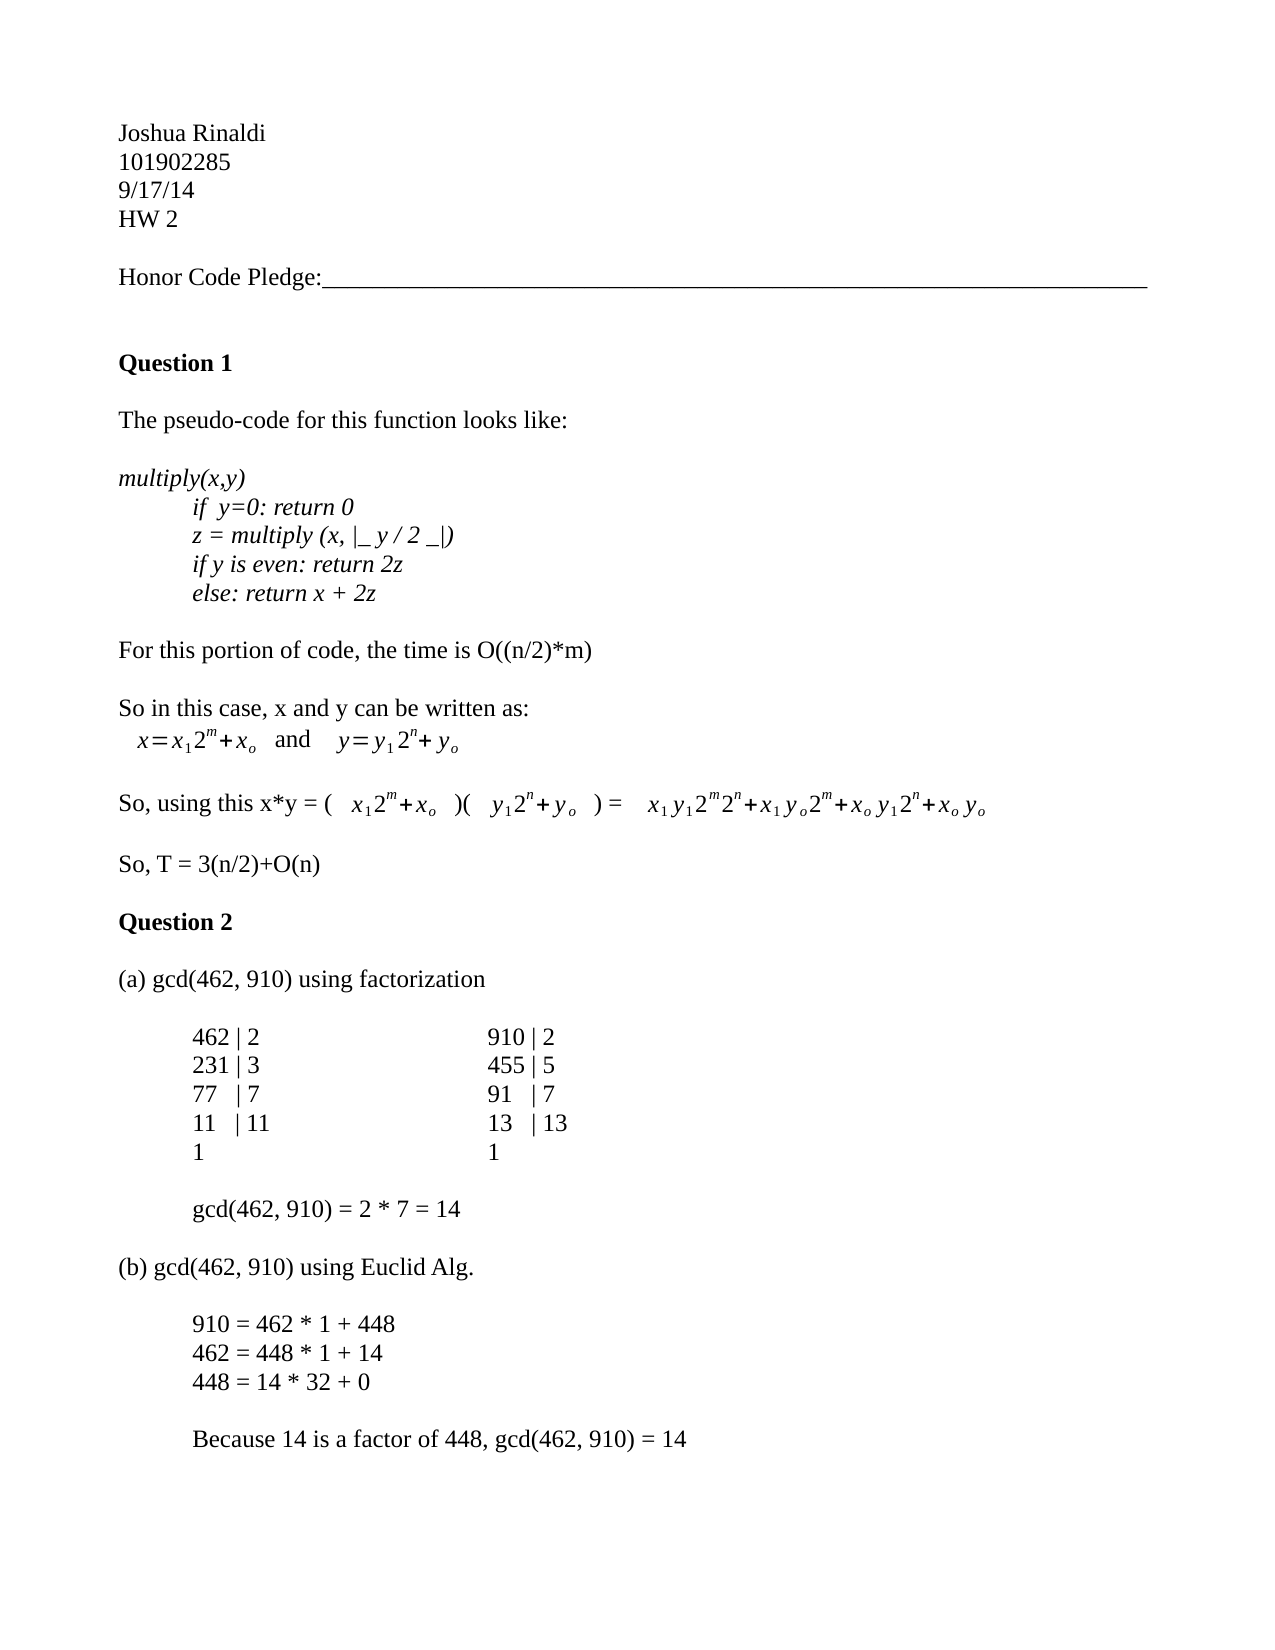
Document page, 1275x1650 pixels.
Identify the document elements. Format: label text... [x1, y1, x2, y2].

text 101902285 [118, 147, 1157, 176]
text (a) gcd(462, 910) using factorization [118, 964, 1157, 993]
text Question 1 [118, 348, 1157, 377]
text gcd(462, 910) = 2 * 7 = 14 [118, 1194, 1157, 1223]
text else: return x + 2z [118, 578, 1157, 607]
text 462 = 448 * 1 + 14 [118, 1338, 1157, 1367]
text So in this case, x and y can be written as: [118, 693, 1157, 722]
text 231 | 3 455 | 5 [118, 1051, 1157, 1079]
text (b) gcd(462, 910) using Euclid Alg. [118, 1252, 1157, 1281]
text Joshua Rinaldi [118, 118, 1157, 147]
text if y=0: return 0 [118, 492, 1157, 521]
text 910 = 462 * 1 + 448 [118, 1309, 1157, 1338]
text The pseudo-code for this function looks like: [118, 406, 1157, 434]
text HW 2 [118, 204, 1157, 233]
text if y is even: return 2z [118, 549, 1157, 578]
text So, T = 3(n/2)+O(n) [118, 849, 1157, 878]
text 448 = 14 * 32 + 0 [118, 1367, 1157, 1396]
text For this portion of code, the time is O((n/2)*m) [118, 636, 1157, 664]
text Because 14 is a factor of 448, gcd(462, 910) = 14 [118, 1424, 1157, 1453]
text multiply(x,y) [118, 463, 1157, 492]
text Honor Code Pledge:__________________________________________________________________ [118, 262, 1157, 291]
text 77 | 7 91 | 7 [118, 1079, 1157, 1108]
text and [118, 722, 1157, 757]
text Question 2 [118, 907, 1157, 936]
text 462 | 2 910 | 2 [118, 1022, 1157, 1051]
text 11 | 11 13 | 13 [118, 1108, 1157, 1137]
text 1 1 [118, 1137, 1157, 1166]
text z = multiply (x, |_ y / 2 _|) [118, 521, 1157, 549]
text 9/17/14 [118, 176, 1157, 204]
text So, using this x*y = ()() = [118, 786, 1157, 821]
